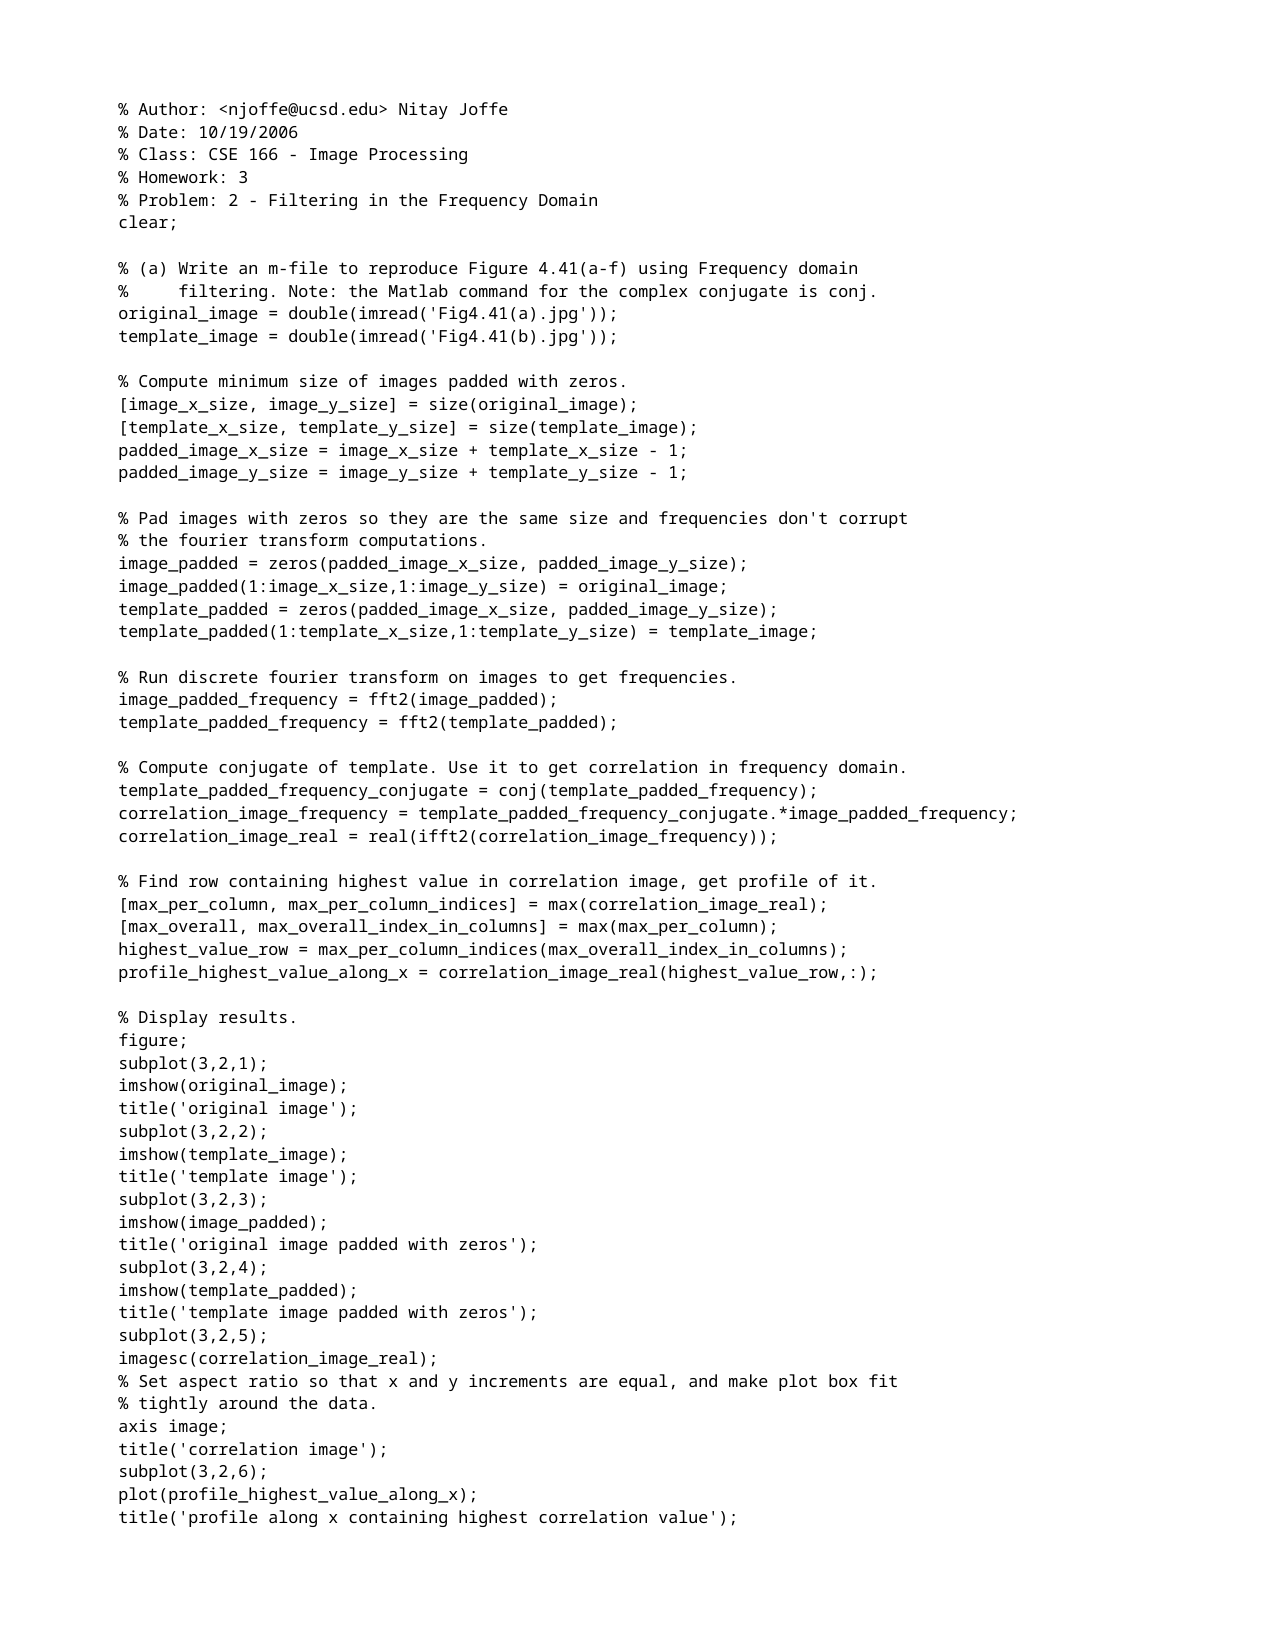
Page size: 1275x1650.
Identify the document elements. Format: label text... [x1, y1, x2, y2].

text % Find row containing highest value in correlation image, get profile of it. [118, 869, 1157, 892]
text % Compute minimum size of images padded with zeros. [118, 370, 1157, 393]
text padded_image_y_size = image_y_size + template_y_size - 1; [118, 461, 1157, 483]
text title('profile along x containing highest correlation value'); [118, 1505, 1157, 1528]
text padded_image_x_size = image_x_size + template_x_size - 1; [118, 438, 1157, 461]
text subplot(3,2,6); [118, 1460, 1157, 1483]
text template_padded_frequency_conjugate = conj(template_padded_frequency); [118, 779, 1157, 801]
text imshow(image_padded); [118, 1210, 1157, 1233]
text original_image = double(imread('Fig4.41(a).jpg')); [118, 302, 1157, 324]
text image_padded_frequency = fft2(image_padded); [118, 688, 1157, 711]
text % Problem: 2 - Filtering in the Frequency Domain [118, 188, 1157, 211]
text image_padded = zeros(padded_image_x_size, padded_image_y_size); [118, 552, 1157, 574]
text subplot(3,2,1); [118, 1051, 1157, 1074]
text subplot(3,2,3); [118, 1187, 1157, 1210]
text imshow(template_padded); [118, 1278, 1157, 1301]
text title('original image padded with zeros'); [118, 1233, 1157, 1256]
text subplot(3,2,2); [118, 1119, 1157, 1142]
text % Pad images with zeros so they are the same size and frequencies don't corrupt [118, 506, 1157, 529]
text title('original image'); [118, 1097, 1157, 1119]
text subplot(3,2,5); [118, 1324, 1157, 1346]
text imshow(template_image); [118, 1142, 1157, 1165]
text image_padded(1:image_x_size,1:image_y_size) = original_image; [118, 574, 1157, 597]
text % Run discrete fourier transform on images to get frequencies. [118, 665, 1157, 688]
text plot(profile_highest_value_along_x); [118, 1483, 1157, 1505]
text correlation_image_frequency = template_padded_frequency_conjugate.*image_padded_frequency; [118, 801, 1157, 824]
text figure; [118, 1028, 1157, 1051]
text % Date: 10/19/2006 [118, 120, 1157, 143]
text template_padded(1:template_x_size,1:template_y_size) = template_image; [118, 620, 1157, 642]
text % tightly around the data. [118, 1392, 1157, 1414]
text title('template image'); [118, 1165, 1157, 1187]
text [max_overall, max_overall_index_in_columns] = max(max_per_column); [118, 915, 1157, 938]
text imshow(original_image); [118, 1074, 1157, 1097]
text % Class: CSE 166 - Image Processing [118, 143, 1157, 166]
text % Author: <njoffe@ucsd.edu> Nitay Joffe [118, 97, 1157, 120]
text % (a) Write an m-file to reproduce Figure 4.41(a-f) using Frequency domain [118, 256, 1157, 279]
text title('template image padded with zeros'); [118, 1301, 1157, 1324]
text % the fourier transform computations. [118, 529, 1157, 552]
text template_image = double(imread('Fig4.41(b).jpg')); [118, 324, 1157, 347]
text % Compute conjugate of template. Use it to get correlation in frequency domain. [118, 756, 1157, 779]
text axis image; [118, 1414, 1157, 1437]
text [max_per_column, max_per_column_indices] = max(correlation_image_real); [118, 892, 1157, 915]
text subplot(3,2,4); [118, 1256, 1157, 1278]
text % Homework: 3 [118, 166, 1157, 188]
text [template_x_size, template_y_size] = size(template_image); [118, 415, 1157, 438]
text clear; [118, 211, 1157, 234]
text % Display results. [118, 1006, 1157, 1028]
text % Set aspect ratio so that x and y increments are equal, and make plot box fit [118, 1369, 1157, 1392]
text % filtering. Note: the Matlab command for the complex conjugate is conj. [118, 279, 1157, 302]
text title('correlation image'); [118, 1437, 1157, 1460]
text highest_value_row = max_per_column_indices(max_overall_index_in_columns); [118, 938, 1157, 960]
text imagesc(correlation_image_real); [118, 1346, 1157, 1369]
text [image_x_size, image_y_size] = size(original_image); [118, 393, 1157, 415]
text template_padded_frequency = fft2(template_padded); [118, 711, 1157, 733]
text profile_highest_value_along_x = correlation_image_real(highest_value_row,:); [118, 960, 1157, 983]
text correlation_image_real = real(ifft2(correlation_image_frequency)); [118, 824, 1157, 847]
text template_padded = zeros(padded_image_x_size, padded_image_y_size); [118, 597, 1157, 620]
